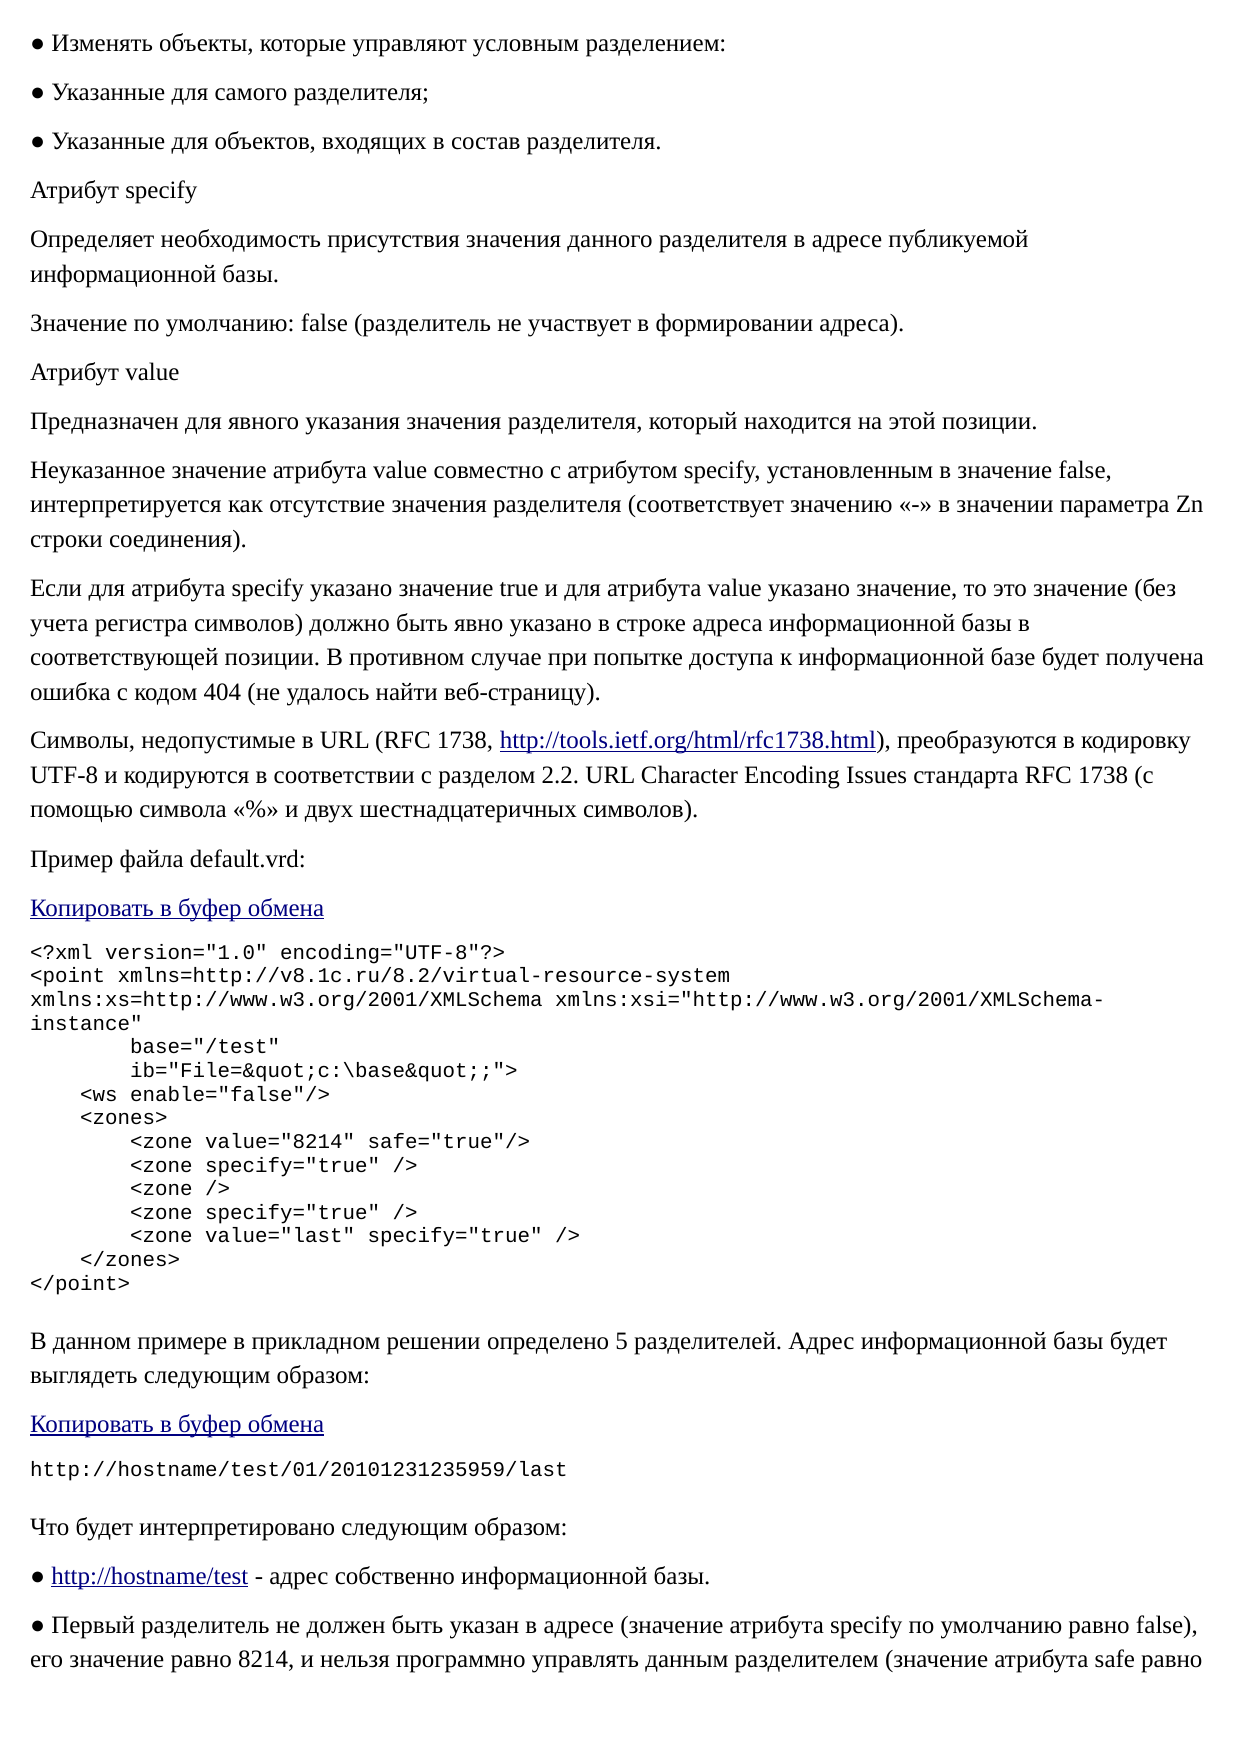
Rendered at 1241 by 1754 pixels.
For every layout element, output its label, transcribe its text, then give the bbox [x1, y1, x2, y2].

text base="/test" [30, 1036, 1211, 1060]
text ● Первый разделитель не должен быть указан в адресе (значение атрибута specify по умолчанию равно false), его значение равно 8214, и нельзя программно управлять данным разделителем (значение атрибута safe равно [30, 1610, 1211, 1673]
text Копировать в буфер обмена [30, 1409, 1211, 1438]
text ● Указанные для объектов, входящих в состав разделителя. [30, 126, 1211, 155]
text <ws enable="false"/> [30, 1084, 1211, 1107]
text Атрибут specify [30, 175, 1211, 204]
text </point> [30, 1273, 1211, 1296]
text В данном примере в прикладном решении определено 5 разделителей. Адрес информационной базы будет выглядеть следующим образом: [30, 1326, 1211, 1389]
text </zones> [30, 1249, 1211, 1273]
text ib="File=&quot;с:\base&quot;;"> [30, 1060, 1211, 1084]
text <point xmlns=http://v8.1c.ru/8.2/virtual-resource-system xmlns:xs=http://www.w3.org/2001/XMLSchema xmlns:xsi="http://www.w3.org/2001/XMLSchema-instance" [30, 965, 1211, 1036]
text <zone /> [30, 1178, 1211, 1202]
text Что будет интерпретировано следующим образом: [30, 1512, 1211, 1540]
text <zone value="last" specify="true" /> [30, 1226, 1211, 1249]
text <zone specify="true" /> [30, 1202, 1211, 1226]
text Значение по умолчанию: false (разделитель не участвует в формировании адреса). [30, 308, 1211, 337]
text Определяет необходимость присутствия значения данного разделителя в адресе публикуемой информационной базы. [30, 224, 1211, 288]
text <zone specify="true" /> [30, 1154, 1211, 1178]
text ● Изменять объекты, которые управляют условным разделением: [30, 28, 1211, 57]
text Символы, недопустимые в URL (RFC 1738, http://tools.ietf.org/html/rfc1738.html), преобразуются в кодировку UTF-8 и кодируются в соответствии с разделом 2.2. URL Character Encoding Issues стандарта RFC 1738 (с помощью символа «%» и двух шестнадцатеричных символов). [30, 726, 1211, 823]
text Если для атрибута specify указано значение true и для атрибута value указано значение, то это значение (без учета регистра символов) должно быть явно указано в строке адреса информационной базы в соответствующей позиции. В противном случае при попытке доступа к информационной базе будет получена ошибка с кодом 404 (не удалось найти веб-страницу). [30, 573, 1211, 705]
text http://hostname/test/01/20101231235959/last [30, 1458, 1211, 1482]
text Предназначен для явного указания значения разделителя, который находится на этой позиции. [30, 406, 1211, 435]
text Атрибут value [30, 357, 1211, 386]
text Пример файла default.vrd: [30, 844, 1211, 872]
text Неуказанное значение атрибута value совместно с атрибутом specify, установленным в значение false, интерпретируется как отсутствие значения разделителя (соответствует значению «-» в значении параметра Zn строки соединения). [30, 455, 1211, 553]
text ● http://hostname/test ‑ адрес собственно информационной базы. [30, 1561, 1211, 1589]
text Копировать в буфер обмена [30, 893, 1211, 921]
text ● Указанные для самого разделителя; [30, 77, 1211, 106]
text <zone value="8214" safe="true"/> [30, 1131, 1211, 1154]
text <zones> [30, 1107, 1211, 1131]
text <?xml version="1.0" encoding="UTF-8"?> [30, 942, 1211, 965]
